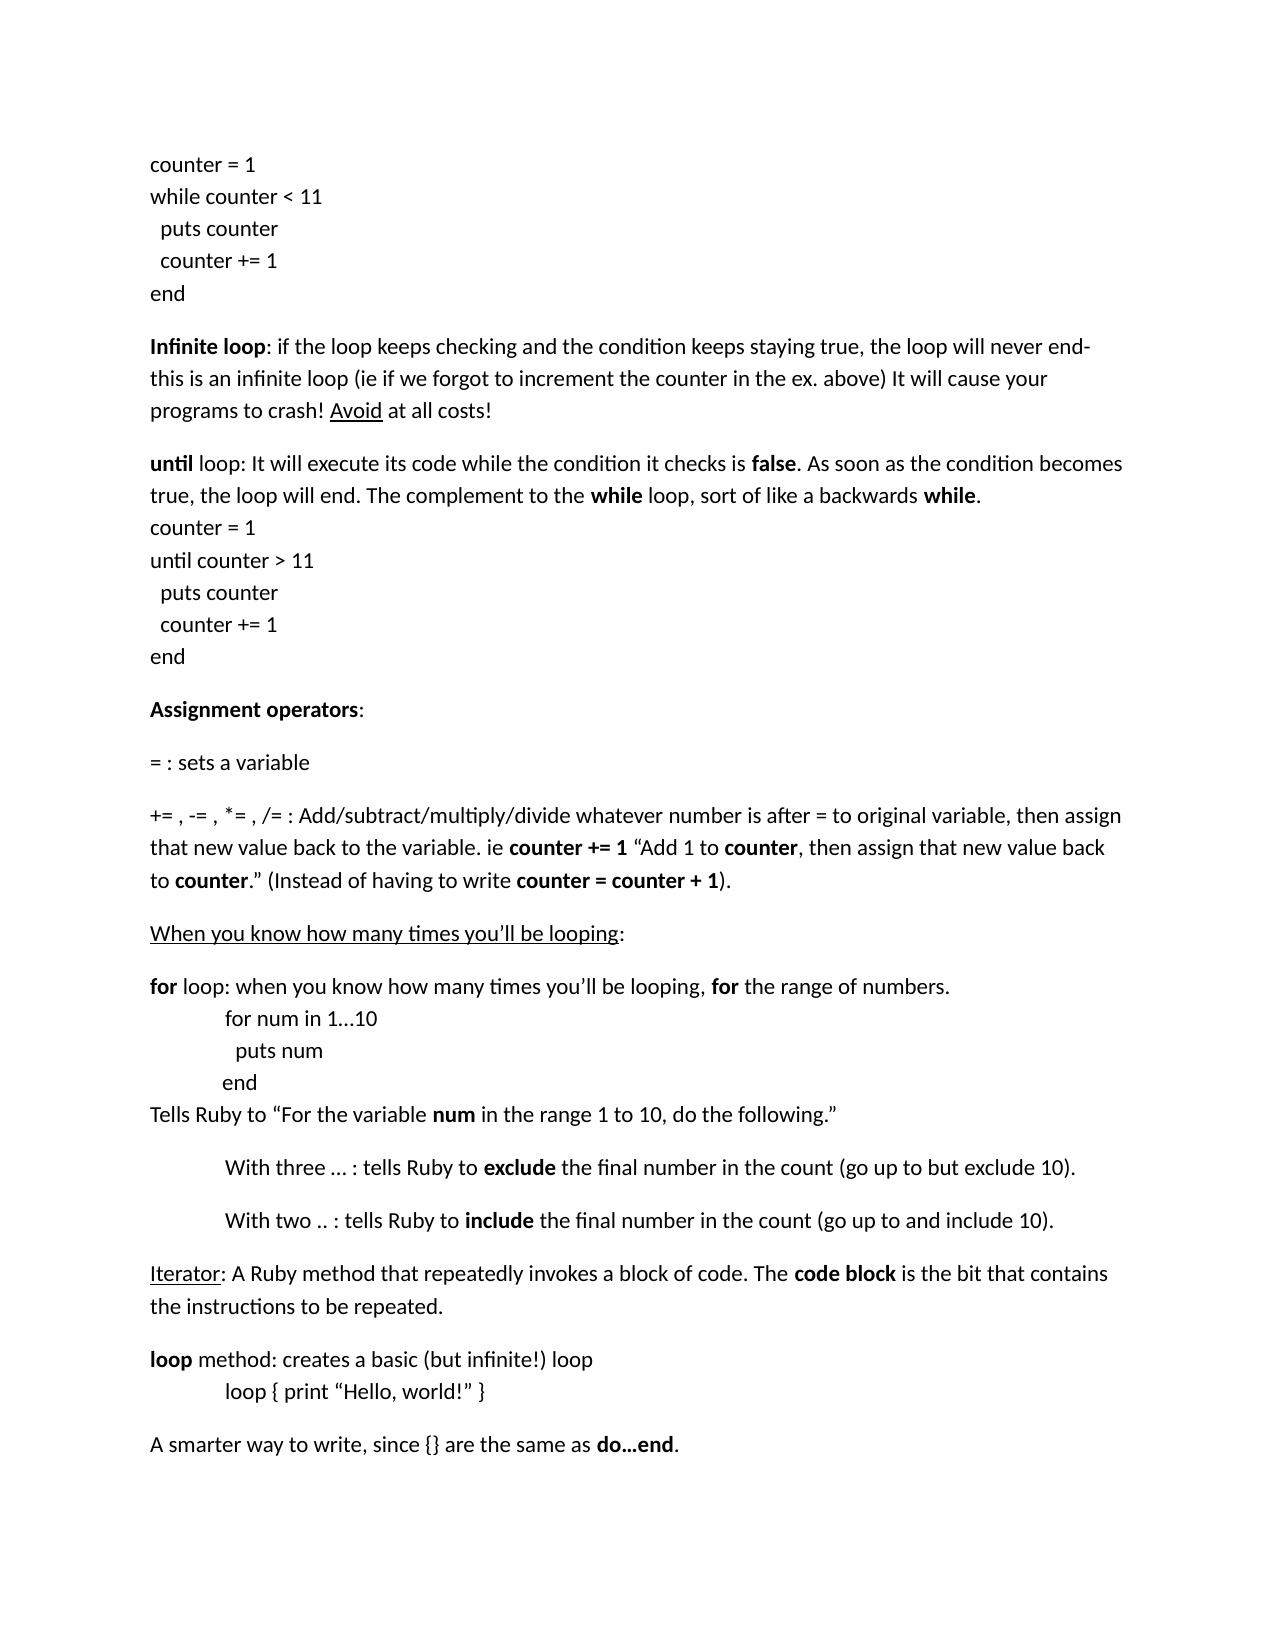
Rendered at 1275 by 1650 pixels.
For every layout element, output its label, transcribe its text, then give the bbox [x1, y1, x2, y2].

text loop method: creates a basic (but infinite!) loop loop { print “Hello, world!” } [150, 1345, 1125, 1405]
text Iterator: A Ruby method that repeatedly invokes a block of code. The code block is the bit that contains the instructions to be repeated. [150, 1259, 1125, 1320]
text = : sets a variable [150, 748, 1125, 776]
text Assignment operators: [150, 695, 1125, 723]
text until loop: It will execute its code while the condition it checks is false. As soon as the condition becomes true, the loop will end. The complement to the while loop, sort of like a backwards while. counter = 1 until counter > 11 puts counter counter += 1 end [150, 449, 1125, 670]
text counter = 1 while counter < 11 puts counter counter += 1 end [150, 150, 1125, 307]
text Infinite loop: if the loop keeps checking and the condition keeps staying true, the loop will never end- this is an infinite loop (ie if we forgot to increment the counter in the ex. above) It will cause your programs to crash! Avoid at all costs! [150, 332, 1125, 424]
text When you know how many times you’ll be looping: [150, 919, 1125, 947]
text With two .. : tells Ruby to include the final number in the count (go up to and include 10). [150, 1207, 1125, 1234]
text for loop: when you know how many times you’ll be looping, for the range of numbers. for num in 1…10 puts num end Tells Ruby to “For the variable num in the range 1 to 10, do the following.” [150, 972, 1125, 1128]
text With three … : tells Ruby to exclude the final number in the count (go up to but exclude 10). [150, 1153, 1125, 1182]
text A smarter way to write, since {} are the same as do…end. [150, 1430, 1125, 1458]
text += , -= , *= , /= : Add/subtract/multiply/divide whatever number is after = to original variable, then assign that new value back to the variable. ie counter += 1 “Add 1 to counter, then assign that new value back to counter.” (Instead of having to write counter = counter + 1). [150, 801, 1125, 894]
